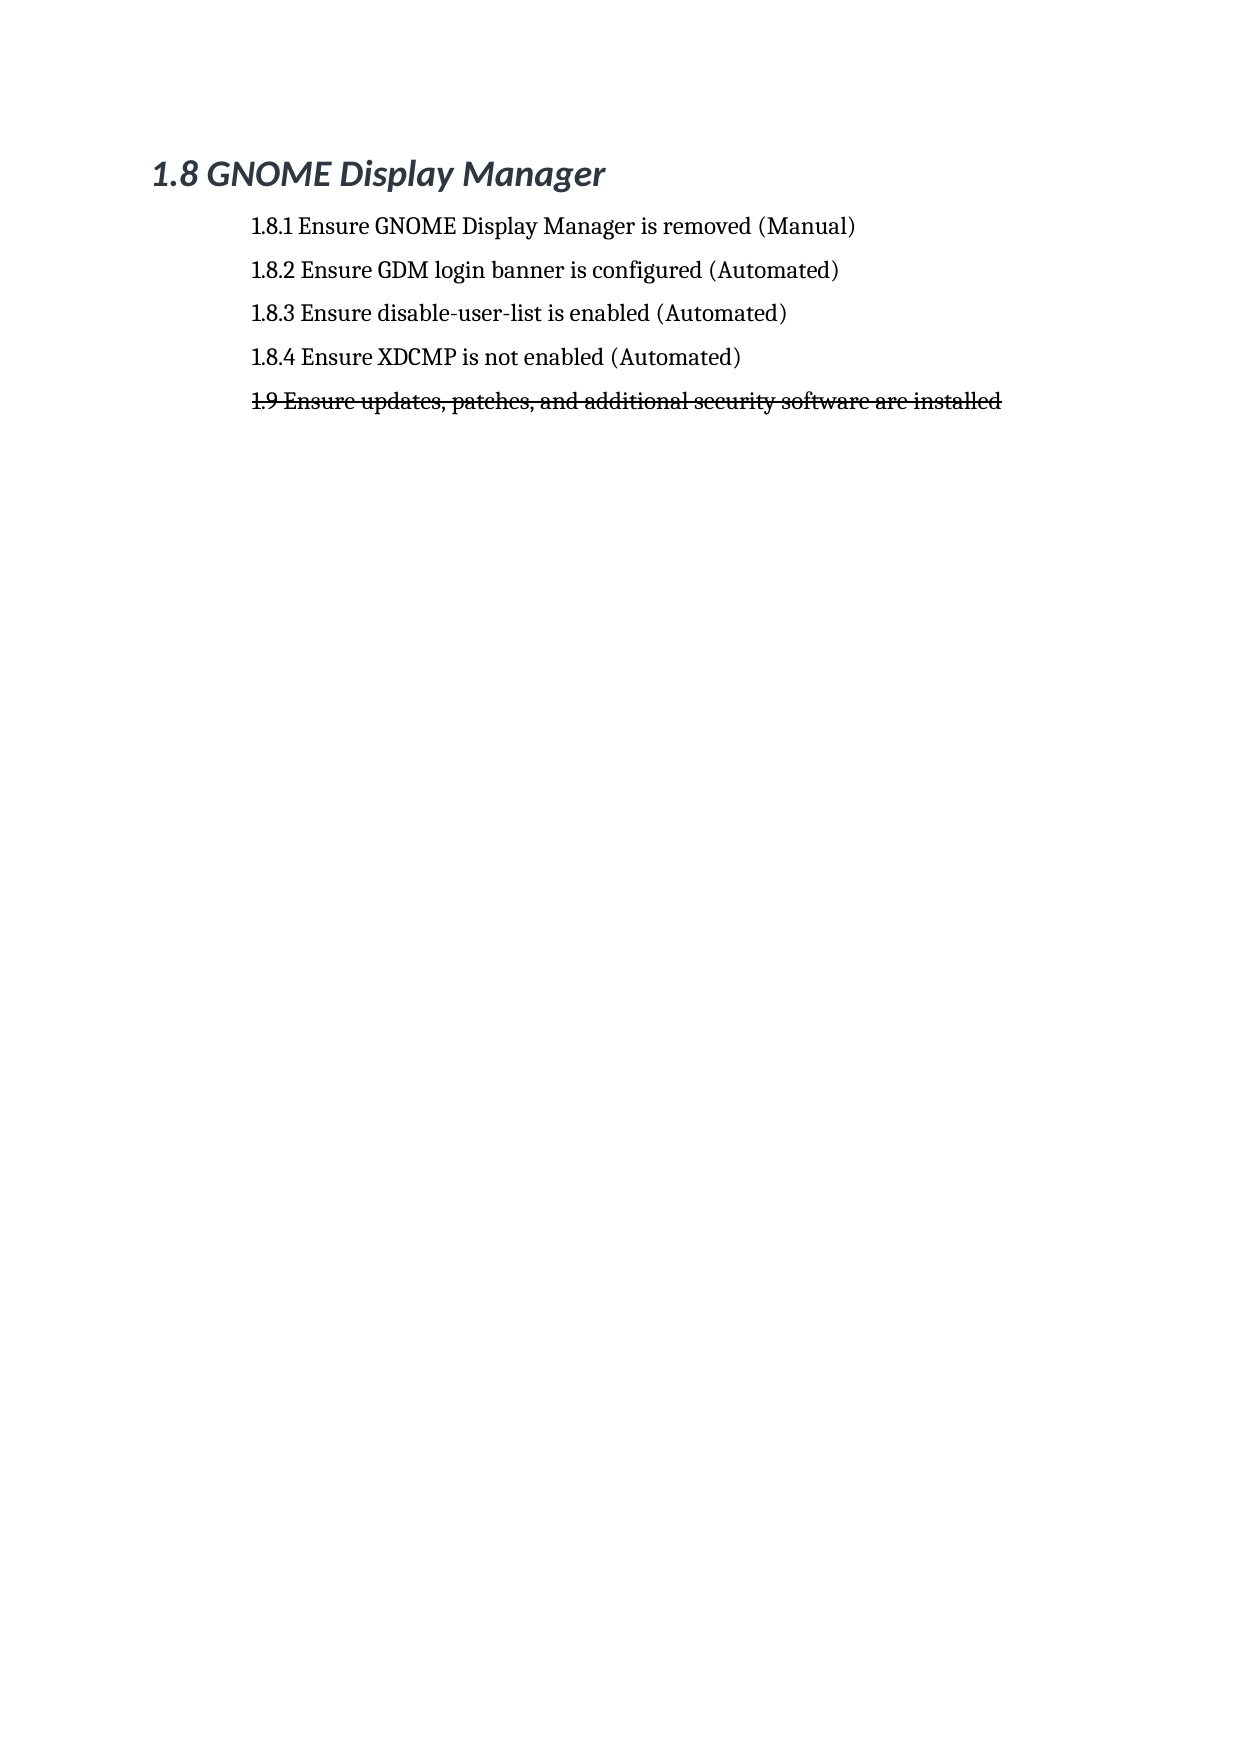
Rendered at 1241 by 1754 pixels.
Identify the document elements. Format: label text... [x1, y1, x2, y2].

subtitle 1.8 GNOME Display Manager [150, 150, 1090, 196]
text 1.8.3 Ensure disable-user-list is enabled (Automated) [252, 299, 1088, 328]
text 1.9 Ensure updates, patches, and additional security software are installed [252, 387, 1088, 416]
text 1.8.4 Ensure XDCMP is not enabled (Automated) [252, 343, 1088, 372]
text 1.8.1 Ensure GNOME Display Manager is removed (Manual) [252, 212, 1088, 241]
text 1.8.2 Ensure GDM login banner is configured (Automated) [252, 256, 1088, 284]
